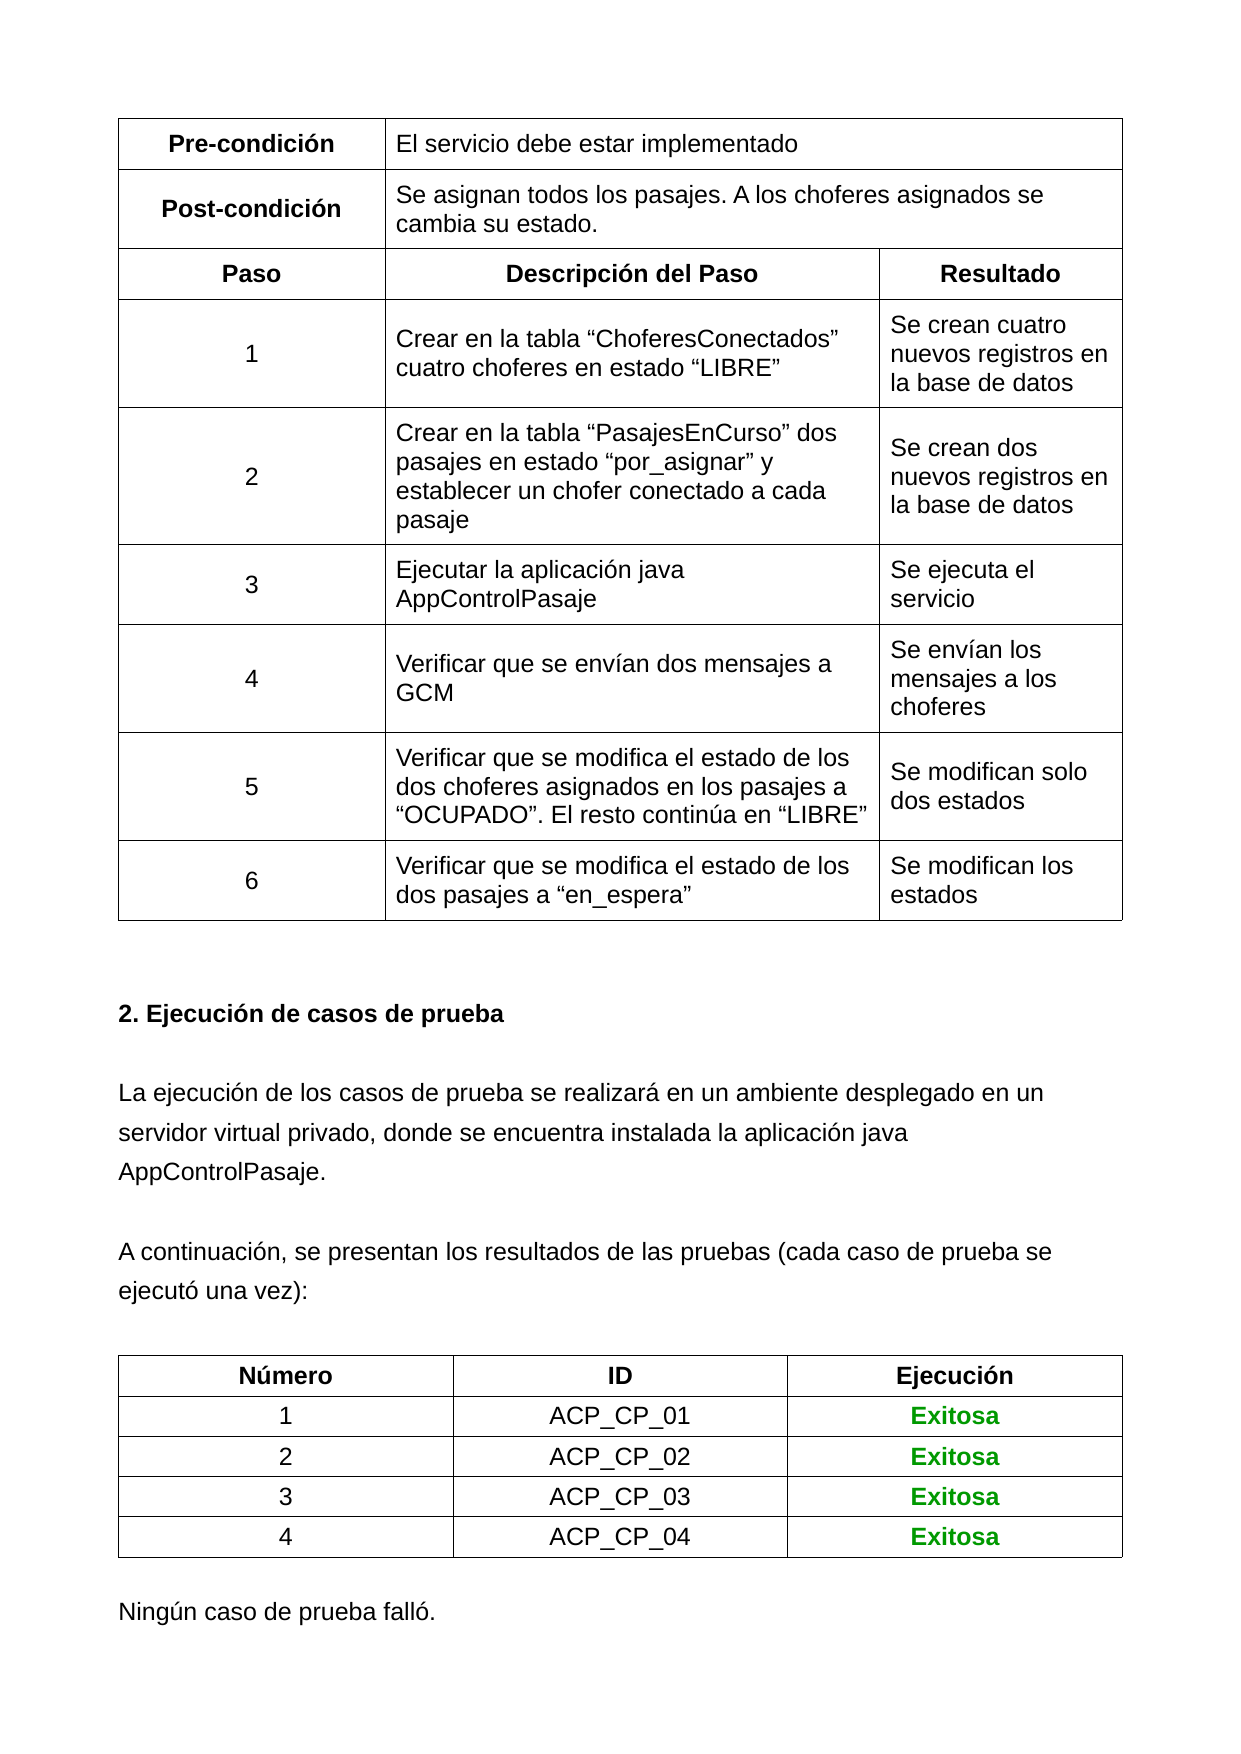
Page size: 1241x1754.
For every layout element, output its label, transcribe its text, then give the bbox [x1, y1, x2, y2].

table_cell Crear en la tabla “PasajesEnCurso” dos pasajes en estado “por_asignar” y establecer un chofer conectado a cada pasaje [386, 408, 879, 544]
table_cell Exitosa [788, 1477, 1122, 1516]
table_header ID [454, 1356, 787, 1396]
table_cell Paso [119, 249, 385, 299]
table_cell ACP_CP_04 [454, 1517, 787, 1557]
table_cell Descripción del Paso [386, 249, 879, 299]
table_cell Se crean dos nuevos registros en la base de datos [880, 408, 1122, 544]
table_cell 4 [119, 1517, 453, 1557]
table_cell Pre-condición [119, 119, 385, 169]
table_cell Se asignan todos los pasajes. A los choferes asignados se cambia su estado. [386, 170, 1122, 248]
table_cell El servicio debe estar implementado [386, 119, 1122, 169]
table_cell 3 [119, 1477, 453, 1516]
table_cell Post-condición [119, 170, 385, 248]
table_cell Resultado [880, 249, 1122, 299]
table_cell Verificar que se modifica el estado de los dos pasajes a “en_espera” [386, 841, 879, 920]
table_header Ejecución [788, 1356, 1122, 1396]
table_cell Se modifican los estados [880, 841, 1122, 920]
table_cell Verificar que se modifica el estado de los dos choferes asignados en los pasajes a “OCUPADO”. El resto continúa en “LIBRE” [386, 733, 879, 840]
text La ejecución de los casos de prueba se realizará en un ambiente desplegado en un servidor virtual privado, donde se encuentra instalada la aplicación java AppControlPasaje. [118, 1078, 1122, 1186]
table_cell Ejecutar la aplicación java AppControlPasaje [386, 545, 879, 624]
table_cell 4 [119, 625, 385, 732]
table_cell Exitosa [788, 1437, 1122, 1476]
table_cell Verificar que se envían dos mensajes a GCM [386, 625, 879, 732]
table_cell ACP_CP_03 [454, 1477, 787, 1516]
table_cell Se modifican solo dos estados [880, 733, 1122, 840]
table_cell 1 [119, 300, 385, 407]
table_cell ACP_CP_01 [454, 1397, 787, 1436]
table_cell ACP_CP_02 [454, 1437, 787, 1476]
table_cell Se envían los mensajes a los choferes [880, 625, 1122, 732]
table_cell Crear en la tabla “ChoferesConectados” cuatro choferes en estado “LIBRE” [386, 300, 879, 407]
table_cell 6 [119, 841, 385, 920]
table_cell Exitosa [788, 1397, 1122, 1436]
table_cell 2 [119, 408, 385, 544]
table_cell 1 [119, 1397, 453, 1436]
table_cell Exitosa [788, 1517, 1122, 1557]
table_cell 2 [119, 1437, 453, 1476]
text Ningún caso de prueba falló. [118, 1596, 1122, 1625]
table_cell Se ejecuta el servicio [880, 545, 1122, 624]
table_cell 3 [119, 545, 385, 624]
table_cell 5 [119, 733, 385, 840]
table_header Número [119, 1356, 453, 1396]
text 2. Ejecución de casos de prueba [118, 999, 1122, 1028]
table_cell Se crean cuatro nuevos registros en la base de datos [880, 300, 1122, 407]
text A continuación, se presentan los resultados de las pruebas (cada caso de prueba se ejecutó una vez): [118, 1236, 1122, 1305]
